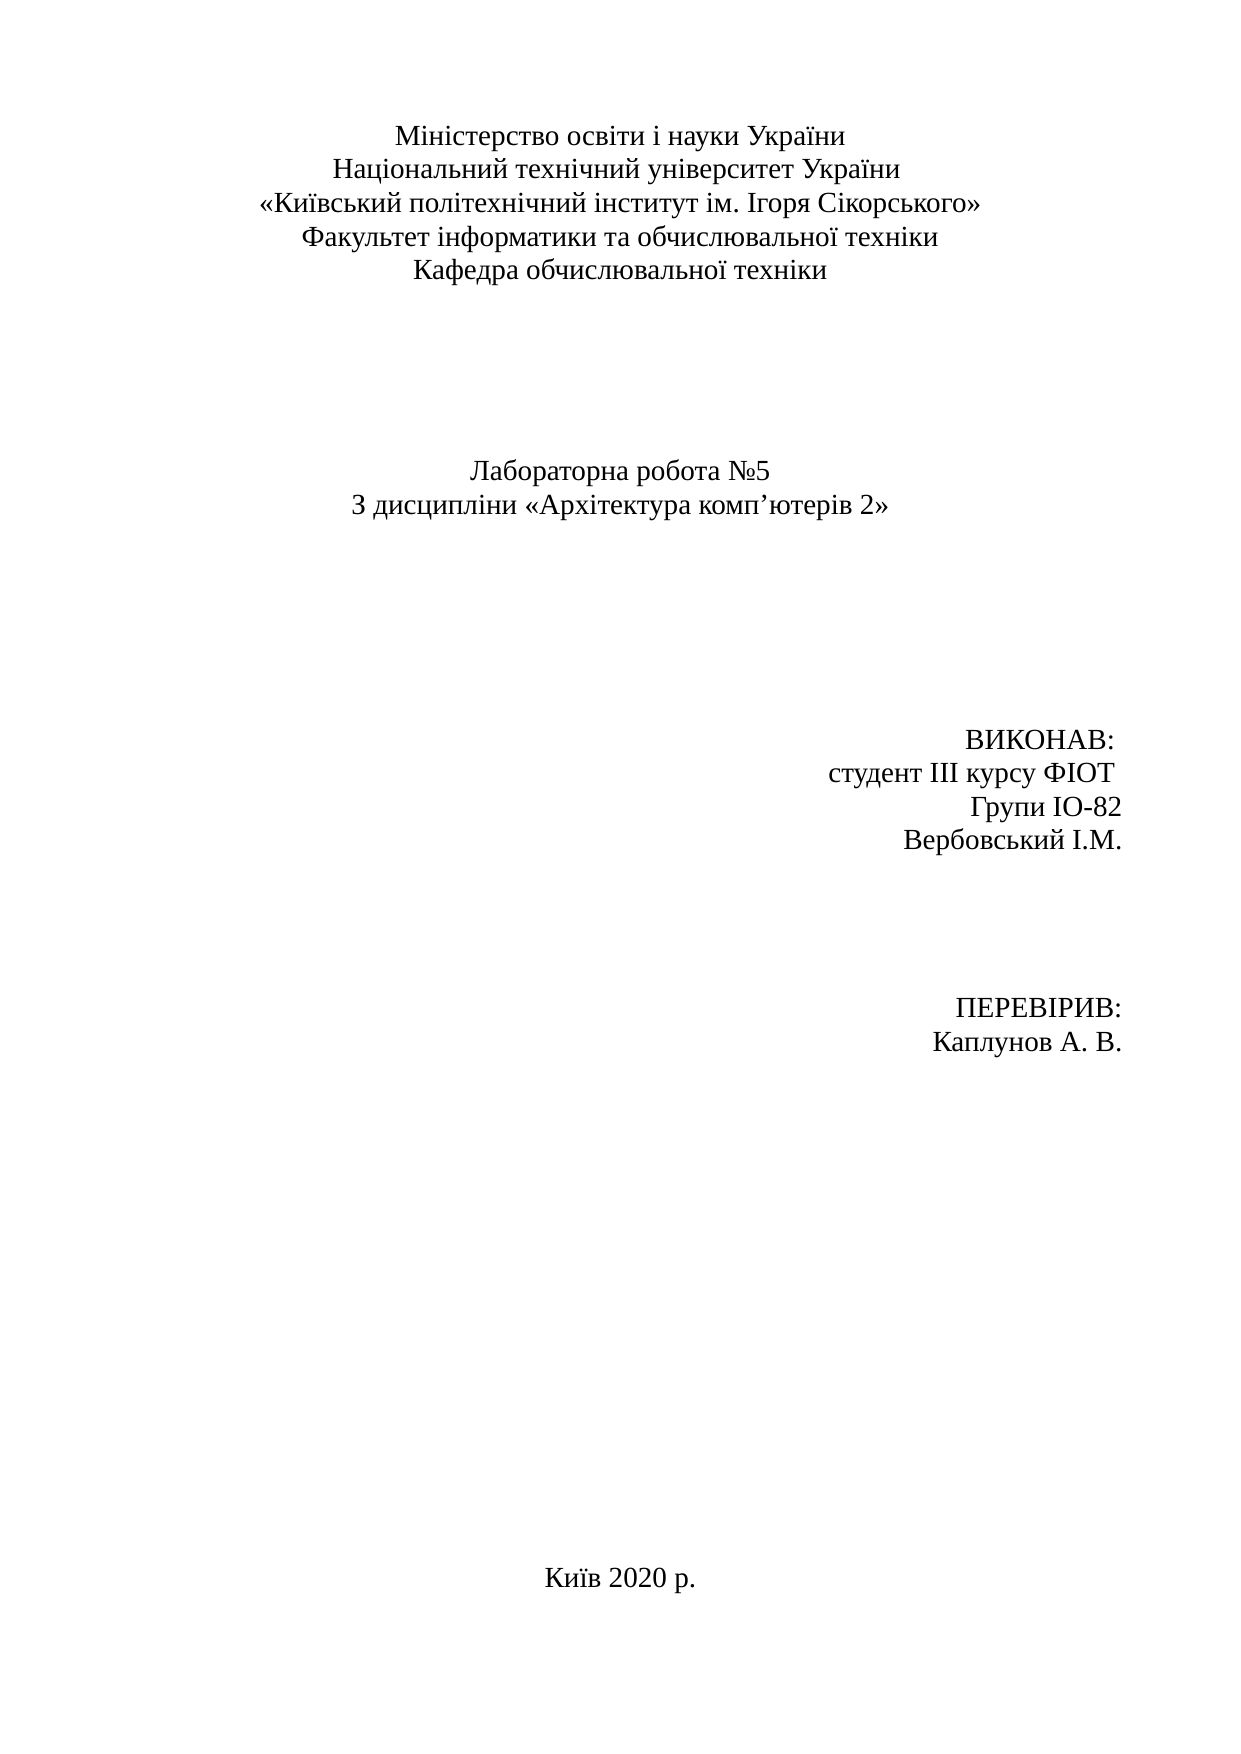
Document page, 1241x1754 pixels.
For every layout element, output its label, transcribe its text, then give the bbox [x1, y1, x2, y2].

text Міністерство освіти і науки України [118, 118, 1122, 152]
text ПЕРЕВІРИВ: [118, 990, 1122, 1024]
text Вербовський І.М. [118, 822, 1122, 856]
text Групи ІО-82 [118, 789, 1122, 822]
text Національний технічний університет України [118, 152, 1122, 185]
text Факультет інформатики та обчислювальної техніки [118, 219, 1122, 252]
text студент ІІІ курсу ФІОТ [118, 755, 1122, 789]
text Кафедра обчислювальної техніки [118, 252, 1122, 286]
text ВИКОНАВ: [118, 722, 1122, 755]
text Лабораторна робота №5 [118, 453, 1122, 487]
text Каплунов А. В. [118, 1024, 1122, 1057]
text Київ 2020 р. [118, 1560, 1122, 1594]
text «Київський політехнічний інститут ім. Ігоря Сікорського» [118, 185, 1122, 219]
text З дисципліни «Архітектура компʼютерів 2» [118, 487, 1122, 521]
